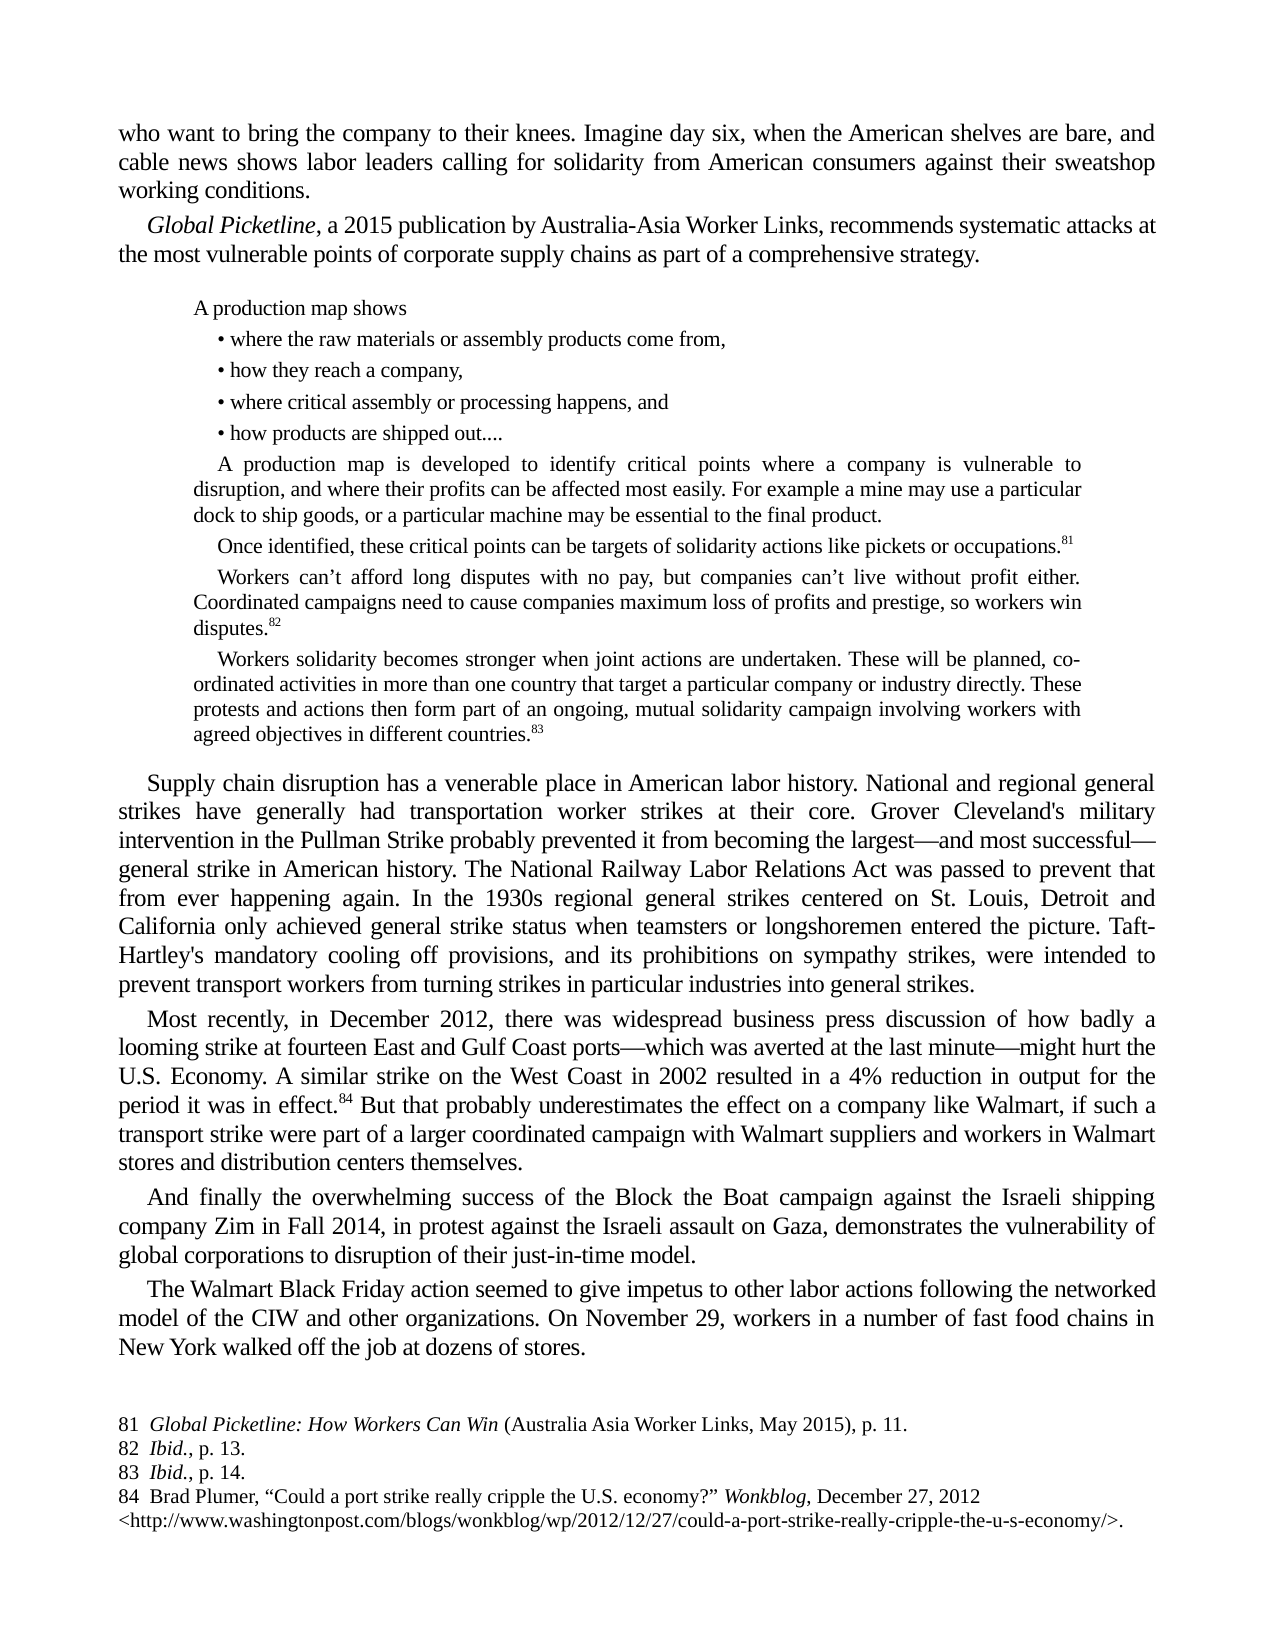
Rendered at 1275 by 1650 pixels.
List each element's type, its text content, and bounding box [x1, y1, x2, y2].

text who want to bring the company to their knees. Imagine day six, when the American shelves are bare, and cable news shows labor leaders calling for solidarity from American consumers against their sweatshop working conditions. [118, 118, 1157, 204]
text Ibid., p. 13. [118, 1436, 1157, 1460]
text Global Picketline: How Workers Can Win (Australia Asia Worker Links, May 2015), p. 11. [118, 1412, 1157, 1436]
text Once identified, these critical points can be targets of solidarity actions like pickets or occupations. [193, 533, 1082, 558]
text • how they reach a company, [193, 357, 1082, 383]
text • where the raw materials or assembly products come from, [193, 326, 1082, 351]
text The Walmart Black Friday action seemed to give impetus to other labor actions following the networked model of the CIW and other organizations. On November 29, workers in a number of fast food chains in New York walked off the job at dozens of stores. [118, 1274, 1157, 1361]
text Most recently, in December 2012, there was widespread business press discussion of how badly a looming strike at fourteen East and Gulf Coast ports—which was averted at the last minute—might hurt the U.S. Economy. A similar strike on the West Coast in 2002 resulted in a 4% reduction in output for the period it was in effect. But that probably underestimates the effect on a company like Walmart, if such a transport strike were part of a larger coordinated campaign with Walmart suppliers and workers in Walmart stores and distribution centers themselves. [118, 1004, 1157, 1176]
text A production map shows [193, 295, 1082, 320]
text • where critical assembly or processing happens, and [193, 389, 1082, 414]
text Workers solidarity becomes stronger when joint actions are undertaken. These will be planned, co-ordinated activities in more than one country that target a particular company or industry directly. These protests and actions then form part of an ongoing, mutual solidarity campaign involving workers with agreed objectives in different countries. [193, 646, 1082, 747]
text Global Picketline, a 2015 publication by Australia-Asia Worker Links, recommends systematic attacks at the most vulnerable points of corporate supply chains as part of a comprehensive strategy. [118, 210, 1157, 268]
text Supply chain disruption has a venerable place in American labor history. National and regional general strikes have generally had transportation worker strikes at their core. Grover Cleveland's military intervention in the Pullman Strike probably prevented it from becoming the largest—and most successful—general strike in American history. The National Railway Labor Relations Act was passed to prevent that from ever happening again. In the 1930s regional general strikes centered on St. Louis, Detroit and California only achieved general strike status when teamsters or longshoremen entered the picture. Taft-Hartley's mandatory cooling off provisions, and its prohibitions on sympathy strikes, were intended to prevent transport workers from turning strikes in particular industries into general strikes. [118, 768, 1157, 998]
text A production map is developed to identify critical points where a company is vulnerable to disruption, and where their profits can be affected most easily. For example a mine may use a particular dock to ship goods, or a particular machine may be essential to the final product. [193, 451, 1082, 527]
text Workers can’t afford long disputes with no pay, but companies can’t live without profit either. Coordinated campaigns need to cause companies maximum loss of profits and prestige, so workers win disputes. [193, 564, 1082, 640]
text Ibid., p. 14. [118, 1460, 1157, 1484]
text Brad Plumer, “Could a port strike really cripple the U.S. economy?” Wonkblog, December 27, 2012 <http://www.washingtonpost.com/blogs/wonkblog/wp/2012/12/27/could-a-port-strike-really-cripple-the-u-s-economy/>. [118, 1484, 1157, 1532]
text • how products are shipped out.... [193, 420, 1082, 445]
text And finally the overwhelming success of the Block the Boat campaign against the Israeli shipping company Zim in Fall 2014, in protest against the Israeli assault on Gaza, demonstrates the vulnerability of global corporations to disruption of their just-in-time model. [118, 1182, 1157, 1268]
